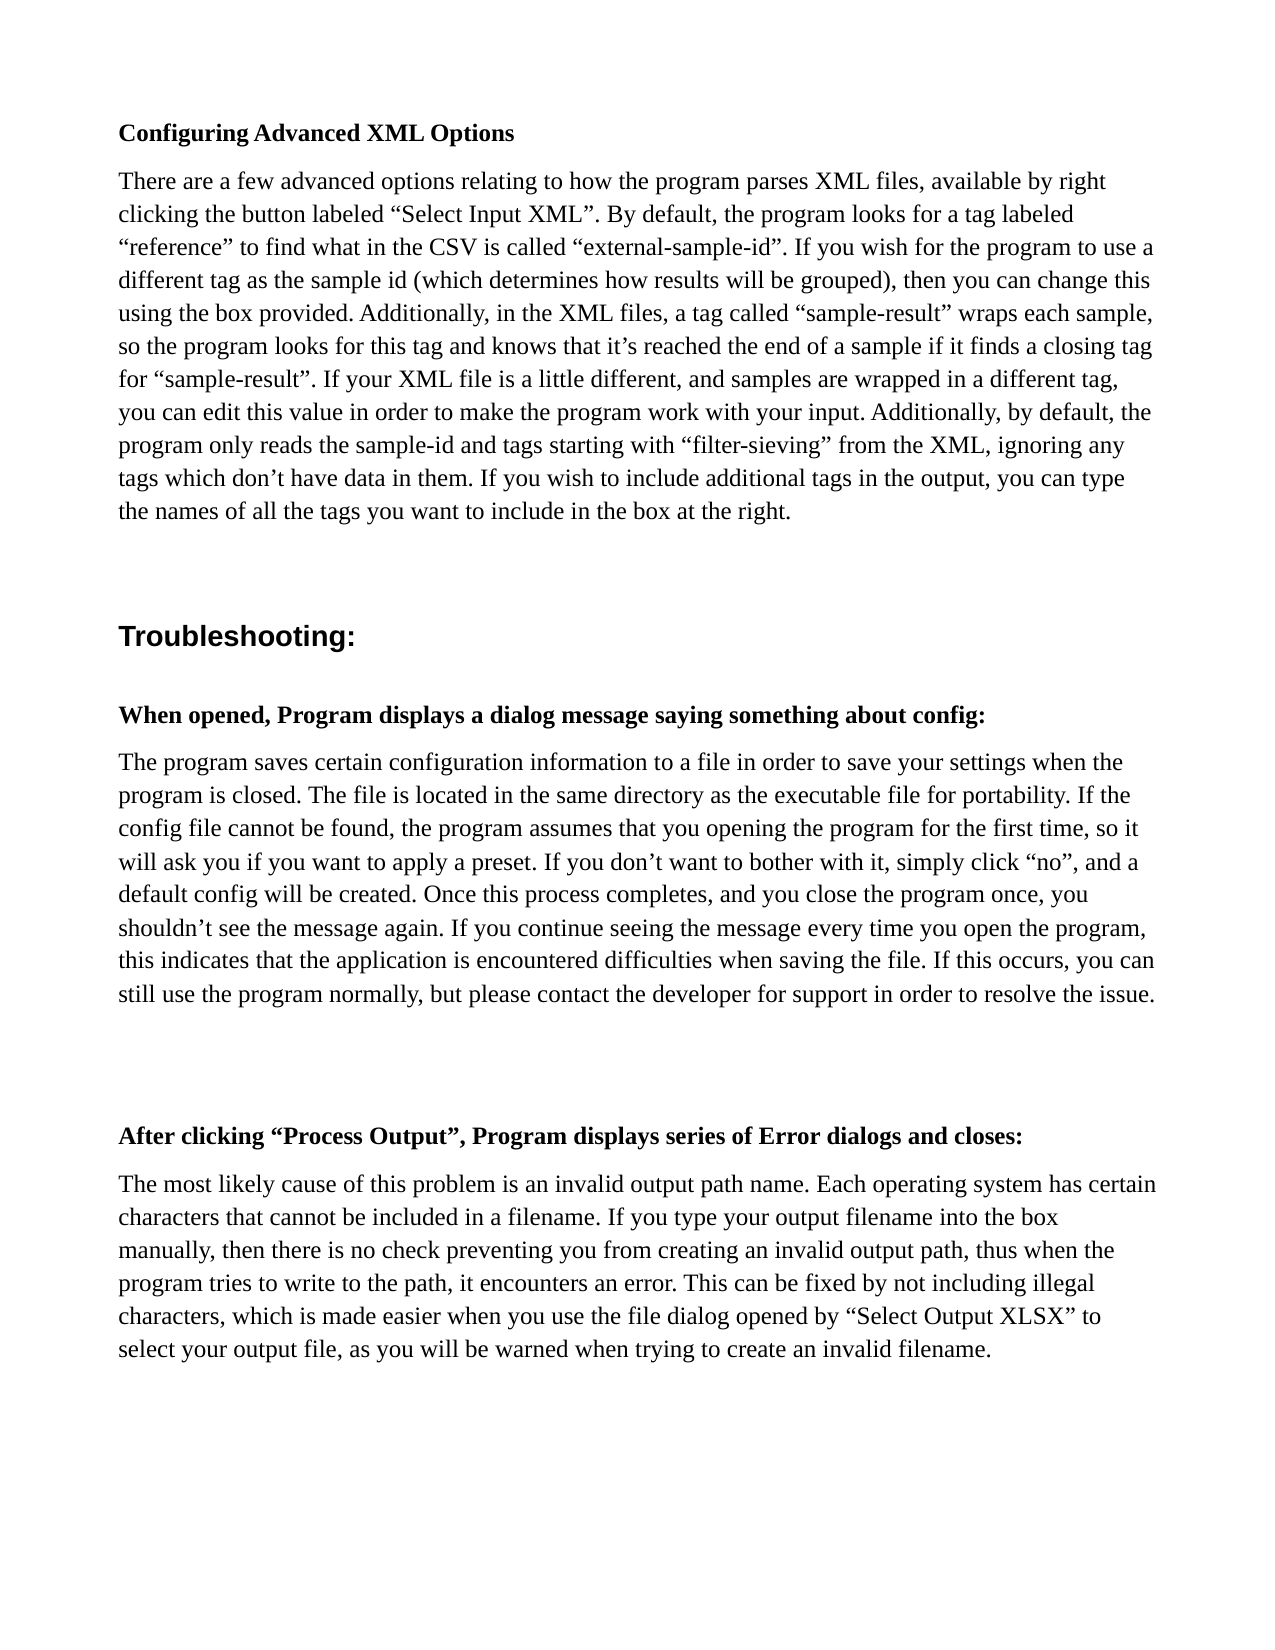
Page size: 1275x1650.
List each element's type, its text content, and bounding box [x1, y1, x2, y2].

text Configuring Advanced XML Options [118, 118, 1157, 147]
text The program saves certain configuration information to a file in order to save your settings when the program is closed. The file is located in the same directory as the executable file for portability. If the config file cannot be found, the program assumes that you opening the program for the first time, so it will ask you if you want to apply a preset. If you don’t want to bother with it, simply click “no”, and a default config will be created. Once this process completes, and you close the program once, you shouldn’t see the message again. If you continue seeing the message every time you open the program, this indicates that the application is encountered difficulties when saving the file. If this occurs, you can still use the program normally, but please contact the developer for support in order to resolve the issue. [118, 747, 1157, 1007]
text There are a few advanced options relating to how the program parses XML files, available by right clicking the button labeled “Select Input XML”. By default, the program looks for a tag labeled “reference” to find what in the CSV is called “external-sample-id”. If you wish for the program to use a different tag as the sample id (which determines how results will be grouped), then you can change this using the box provided. Additionally, in the XML files, a tag called “sample-result” wraps each sample, so the program looks for this tag and knows that it’s reached the end of a sample if it finds a closing tag for “sample-result”. If your XML file is a little different, and samples are wrapped in a different tag, you can edit this value in order to make the program work with your input. Additionally, by default, the program only reads the sample-id and tags starting with “filter-sieving” from the XML, ignoring any tags which don’t have data in them. If you wish to include additional tags in the output, you can type the names of all the tags you want to include in the box at the right. [118, 166, 1157, 525]
text When opened, Program displays a dialog message saying something about config: [118, 700, 1157, 729]
text The most likely cause of this problem is an invalid output path name. Each operating system has certain characters that cannot be included in a filename. If you type your output filename into the box manually, then there is no check preventing you from creating an invalid output path, thus when the program tries to write to the path, it encounters an error. This can be fixed by not including illegal characters, which is made easier when you use the file dialog opened by “Select Output XLSX” to select your output file, as you will be warned when trying to create an invalid filename. [118, 1169, 1157, 1363]
subtitle Troubleshooting: [118, 619, 1157, 652]
text After clicking “Process Output”, Program displays series of Error dialogs and closes: [118, 1121, 1157, 1150]
